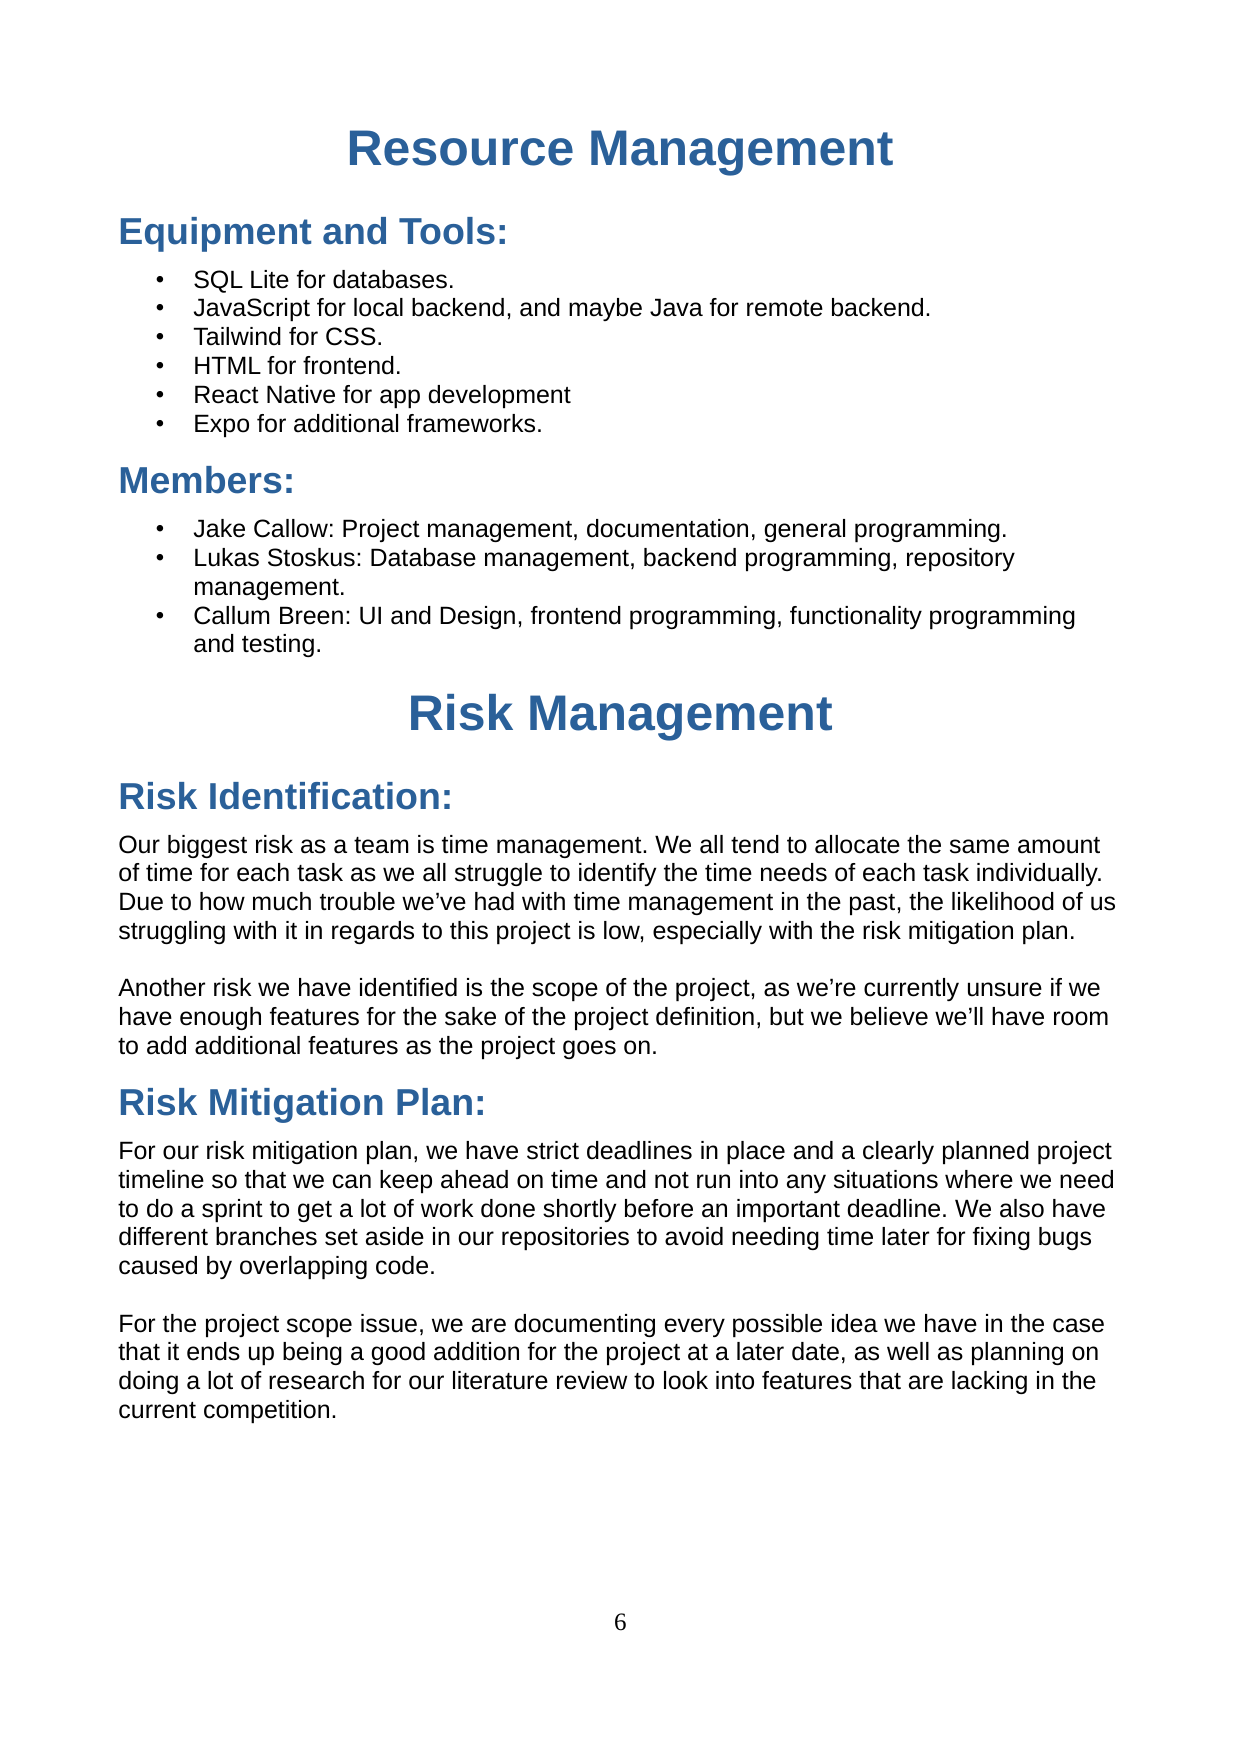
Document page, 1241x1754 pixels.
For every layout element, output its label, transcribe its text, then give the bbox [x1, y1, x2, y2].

list Jake Callow: Project management, documentation, general programming. [156, 514, 1122, 543]
subtitle Risk Identification: [118, 774, 1122, 817]
subtitle Risk Management [118, 683, 1122, 741]
list React Native for app development [156, 380, 1122, 409]
text Another risk we have identified is the scope of the project, as we’re currently unsure if we have enough features for the sake of the project definition, but we believe we’ll have room to add additional features as the project goes on. [118, 973, 1122, 1060]
subtitle Members: [118, 458, 1122, 502]
list HTML for frontend. [156, 351, 1122, 380]
list Tailwind for CSS. [156, 322, 1122, 351]
list Lukas Stoskus: Database management, backend programming, repository management. [156, 543, 1122, 601]
list Callum Breen: UI and Design, frontend programming, functionality programming and testing. [156, 601, 1122, 658]
text For our risk mitigation plan, we have strict deadlines in place and a clearly planned project timeline so that we can keep ahead on time and not run into any situations where we need to do a sprint to get a lot of work done shortly before an important deadline. We also have different branches set aside in our repositories to avoid needing time later for fixing bugs caused by overlapping code. [118, 1136, 1122, 1280]
list Expo for additional frameworks. [156, 409, 1122, 438]
subtitle Equipment and Tools: [118, 209, 1122, 252]
subtitle Risk Mitigation Plan: [118, 1081, 1122, 1124]
text Our biggest risk as a team is time management. We all tend to allocate the same amount of time for each task as we all struggle to identify the time needs of each task individually. Due to how much trouble we’ve had with time management in the past, the likelihood of us struggling with it in regards to this project is low, especially with the risk mitigation plan. [118, 830, 1122, 945]
text For the project scope issue, we are documenting every possible idea we have in the case that it ends up being a good addition for the project at a later date, as well as planning on doing a lot of research for our literature review to look into features that are lacking in the current competition. [118, 1309, 1122, 1424]
subtitle Resource Management [118, 118, 1122, 176]
list SQL Lite for databases. [156, 264, 1122, 293]
list JavaScript for local backend, and maybe Java for remote backend. [156, 293, 1122, 322]
